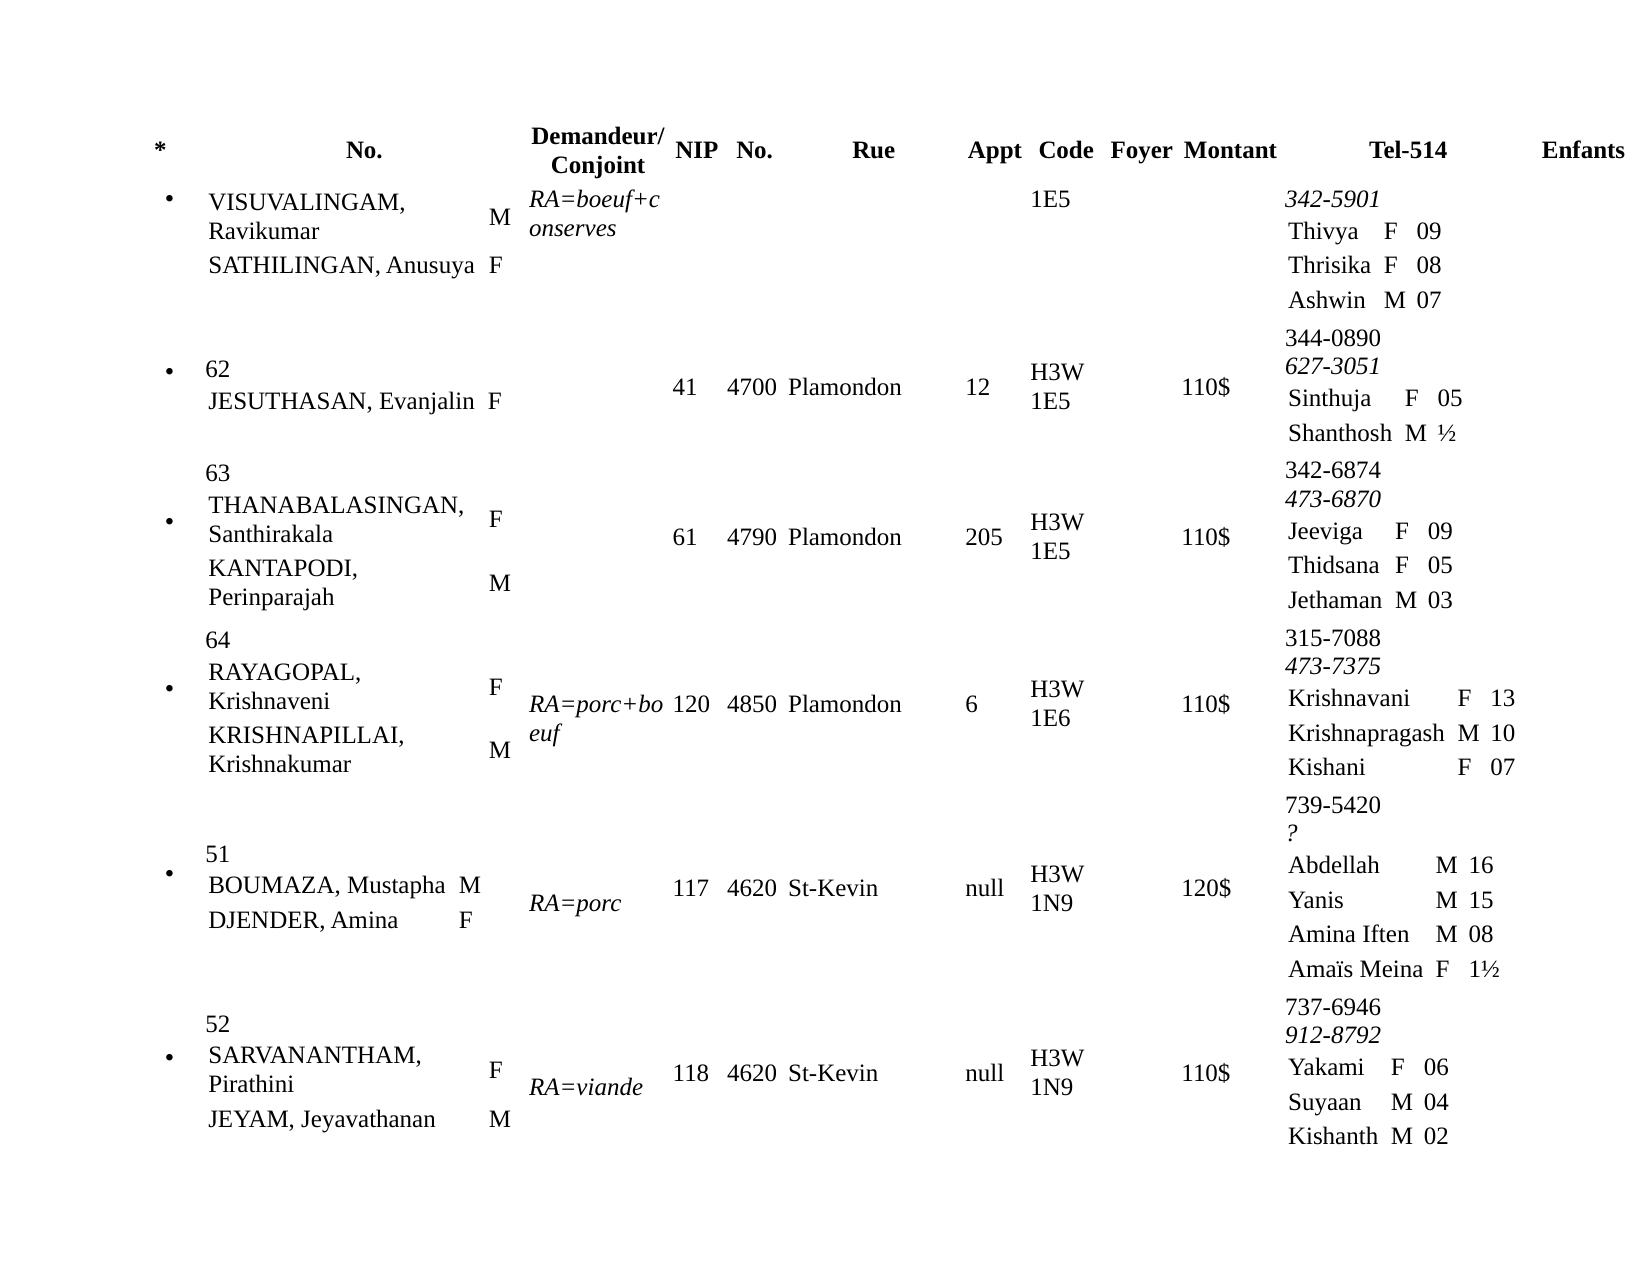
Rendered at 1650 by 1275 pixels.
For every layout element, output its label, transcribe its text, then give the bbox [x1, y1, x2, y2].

table_header Jeeviga [1285, 513, 1392, 547]
table_cell H3W 1E6 [1027, 620, 1105, 787]
table_header Yakami [1285, 1049, 1388, 1084]
table_cell 03 [1425, 582, 1465, 617]
table_cell [1105, 620, 1178, 787]
table_cell 205 [962, 452, 1027, 620]
table_header THANABALASINGAN, Santhirakala [205, 487, 486, 550]
table_header 09 [1414, 213, 1454, 248]
table_header Code [1027, 118, 1105, 181]
table_header M [456, 868, 493, 902]
table_cell M [1402, 415, 1434, 449]
table_cell 15 [1465, 882, 1512, 916]
table_header F [1402, 380, 1434, 415]
table_cell [1178, 181, 1282, 320]
table_cell 64 [202, 620, 526, 787]
table_cell St-Kevin [785, 989, 962, 1156]
table_cell 117 [670, 787, 724, 989]
table_cell Kishanth [1285, 1118, 1388, 1153]
table_cell null [962, 787, 1027, 989]
table_cell DJENDER, Amina [205, 902, 456, 937]
table_header NIP [670, 118, 724, 181]
table_header M [486, 184, 523, 248]
table_header No. [724, 118, 785, 181]
table_cell 05 [1425, 547, 1465, 582]
table_cell Thidsana [1285, 547, 1392, 582]
table_cell 08 [1414, 248, 1454, 282]
table_cell [118, 320, 202, 452]
table_header 05 [1435, 380, 1475, 415]
table_cell H3W 1E5 [1027, 320, 1105, 452]
table_cell M [1454, 715, 1487, 749]
table_cell 118 [670, 989, 724, 1156]
table_cell [526, 320, 669, 452]
table_header Thivya [1285, 213, 1381, 248]
table_cell Krishnapragash [1285, 715, 1454, 749]
table_cell 52 [202, 989, 526, 1156]
table_cell [1534, 181, 1633, 320]
table_header Sinthuja [1285, 380, 1402, 415]
table_cell ½ [1435, 415, 1475, 449]
table_cell M [1433, 882, 1465, 916]
table_cell [118, 181, 202, 320]
table_cell M [1388, 1084, 1421, 1118]
table_cell Plamondon [785, 620, 962, 787]
table_cell 315-7088 473-7375 [1282, 620, 1534, 787]
table_cell 739-5420 ? [1282, 787, 1534, 989]
table_cell RA=boeuf+conserves [526, 181, 669, 320]
table_cell SATHILINGAN, Anusuya [205, 248, 486, 282]
table_header JESUTHASAN, Evanjalin [205, 383, 485, 418]
table_header * [118, 118, 202, 181]
table_header Demandeur/Conjoint [526, 118, 669, 181]
table_cell Yanis [1285, 882, 1432, 916]
table_cell [670, 181, 724, 320]
table_header F [1388, 1049, 1421, 1084]
table_cell 110$ [1178, 989, 1282, 1156]
table_cell F [1454, 749, 1487, 784]
table_cell Amaïs Meina [1285, 951, 1432, 986]
table_cell F [1433, 951, 1465, 986]
table_cell 51 [202, 787, 526, 989]
table_cell [118, 787, 202, 989]
table_cell 110$ [1178, 452, 1282, 620]
table_cell 4790 [724, 452, 785, 620]
table_header F [486, 654, 523, 718]
table_cell RA=porc [526, 787, 669, 989]
table_cell 120$ [1178, 787, 1282, 989]
table_cell 1E5 [1027, 181, 1105, 320]
table_header Abdellah [1285, 847, 1432, 882]
table_cell F [456, 902, 493, 937]
table_header M [1433, 847, 1465, 882]
table_cell 02 [1421, 1118, 1461, 1153]
table_header Tel-514 [1282, 118, 1534, 181]
table_cell RA=porc+boeuf [526, 620, 669, 787]
table_header Foyer [1105, 118, 1178, 181]
table_cell [1105, 320, 1178, 452]
table_header No. [202, 118, 526, 181]
table_cell 342-6874 473-6870 [1282, 452, 1534, 620]
table_cell [1105, 787, 1178, 989]
table_header Appt [962, 118, 1027, 181]
table_cell 1½ [1465, 951, 1512, 986]
table_cell 63 [202, 452, 526, 620]
table_cell 4850 [724, 620, 785, 787]
table_cell [1105, 989, 1178, 1156]
table_cell H3W 1N9 [1027, 787, 1105, 989]
table_cell 344-0890 627-3051 [1282, 320, 1534, 452]
table_header F [1381, 213, 1413, 248]
table_cell M [1381, 282, 1413, 317]
table_header 06 [1421, 1049, 1461, 1084]
table_cell 08 [1465, 916, 1512, 951]
table_cell [785, 181, 962, 320]
table_header 16 [1465, 847, 1512, 882]
table_cell KANTAPODI, Perinparajah [205, 550, 486, 614]
table_cell KRISHNAPILLAI, Krishnakumar [205, 718, 486, 781]
table_cell 61 [670, 452, 724, 620]
table_cell 4620 [724, 787, 785, 989]
table_cell [1534, 989, 1633, 1156]
table_header SARVANANTHAM, Pirathini [205, 1038, 486, 1101]
table_cell 04 [1421, 1084, 1461, 1118]
table_cell [1105, 181, 1178, 320]
table_header Montant [1178, 118, 1282, 181]
table_cell M [486, 718, 523, 781]
table_cell 737-6946 912-8792 [1282, 989, 1534, 1156]
table_cell 110$ [1178, 320, 1282, 452]
table_cell JEYAM, Jeyavathanan [205, 1101, 486, 1136]
table_cell M [1388, 1118, 1421, 1153]
table_cell Shanthosh [1285, 415, 1402, 449]
table_cell 4700 [724, 320, 785, 452]
table_cell M [1392, 582, 1425, 617]
table_cell 6 [962, 620, 1027, 787]
table_cell Plamondon [785, 320, 962, 452]
table_header BOUMAZA, Mustapha [205, 868, 456, 902]
table_header Krishnavani [1285, 680, 1454, 715]
table_cell 110$ [1178, 620, 1282, 787]
table_cell [1534, 787, 1633, 989]
table_cell F [1392, 547, 1425, 582]
table_cell F [486, 248, 523, 282]
table_cell M [486, 1101, 523, 1136]
table_cell [1534, 320, 1633, 452]
table_header 13 [1487, 680, 1528, 715]
table_header Rue [785, 118, 962, 181]
table_header F [1392, 513, 1425, 547]
table_cell 10 [1487, 715, 1528, 749]
table_cell Plamondon [785, 452, 962, 620]
table_cell [1534, 452, 1633, 620]
table_cell [118, 989, 202, 1156]
table_cell F [1381, 248, 1413, 282]
table_cell M [1433, 916, 1465, 951]
table_cell H3W 1N9 [1027, 989, 1105, 1156]
table_cell Ashwin [1285, 282, 1381, 317]
table_cell null [962, 989, 1027, 1156]
table_header F [1454, 680, 1487, 715]
table_cell 41 [670, 320, 724, 452]
table_cell [1105, 452, 1178, 620]
table_cell Suyaan [1285, 1084, 1388, 1118]
table_cell St-Kevin [785, 787, 962, 989]
table_header Enfants [1534, 118, 1633, 181]
table_header F [485, 383, 514, 418]
table_cell Thrisika [1285, 248, 1381, 282]
table_cell 342-5901 [1282, 181, 1534, 320]
table_header F [486, 487, 523, 550]
table_cell [202, 181, 526, 320]
table_header 09 [1425, 513, 1465, 547]
table_header F [486, 1038, 523, 1101]
table_cell H3W 1E5 [1027, 452, 1105, 620]
table_cell [118, 452, 202, 620]
table_cell M [486, 550, 523, 614]
table_cell [118, 620, 202, 787]
table_cell 62 [202, 320, 526, 452]
table_cell Jethaman [1285, 582, 1392, 617]
table_cell 12 [962, 320, 1027, 452]
table_cell RA=viande [526, 989, 669, 1156]
table_cell 4620 [724, 989, 785, 1156]
table_header RAYAGOPAL, Krishnaveni [205, 654, 486, 718]
table_cell [1534, 620, 1633, 787]
table_cell [724, 181, 785, 320]
table_cell Kishani [1285, 749, 1454, 784]
table_cell 07 [1414, 282, 1454, 317]
table_cell [526, 452, 669, 620]
table_header VISUVALINGAM, Ravikumar [205, 184, 486, 248]
table_cell Amina Iften [1285, 916, 1432, 951]
table_cell 07 [1487, 749, 1528, 784]
table_cell 120 [670, 620, 724, 787]
table_cell [962, 181, 1027, 320]
